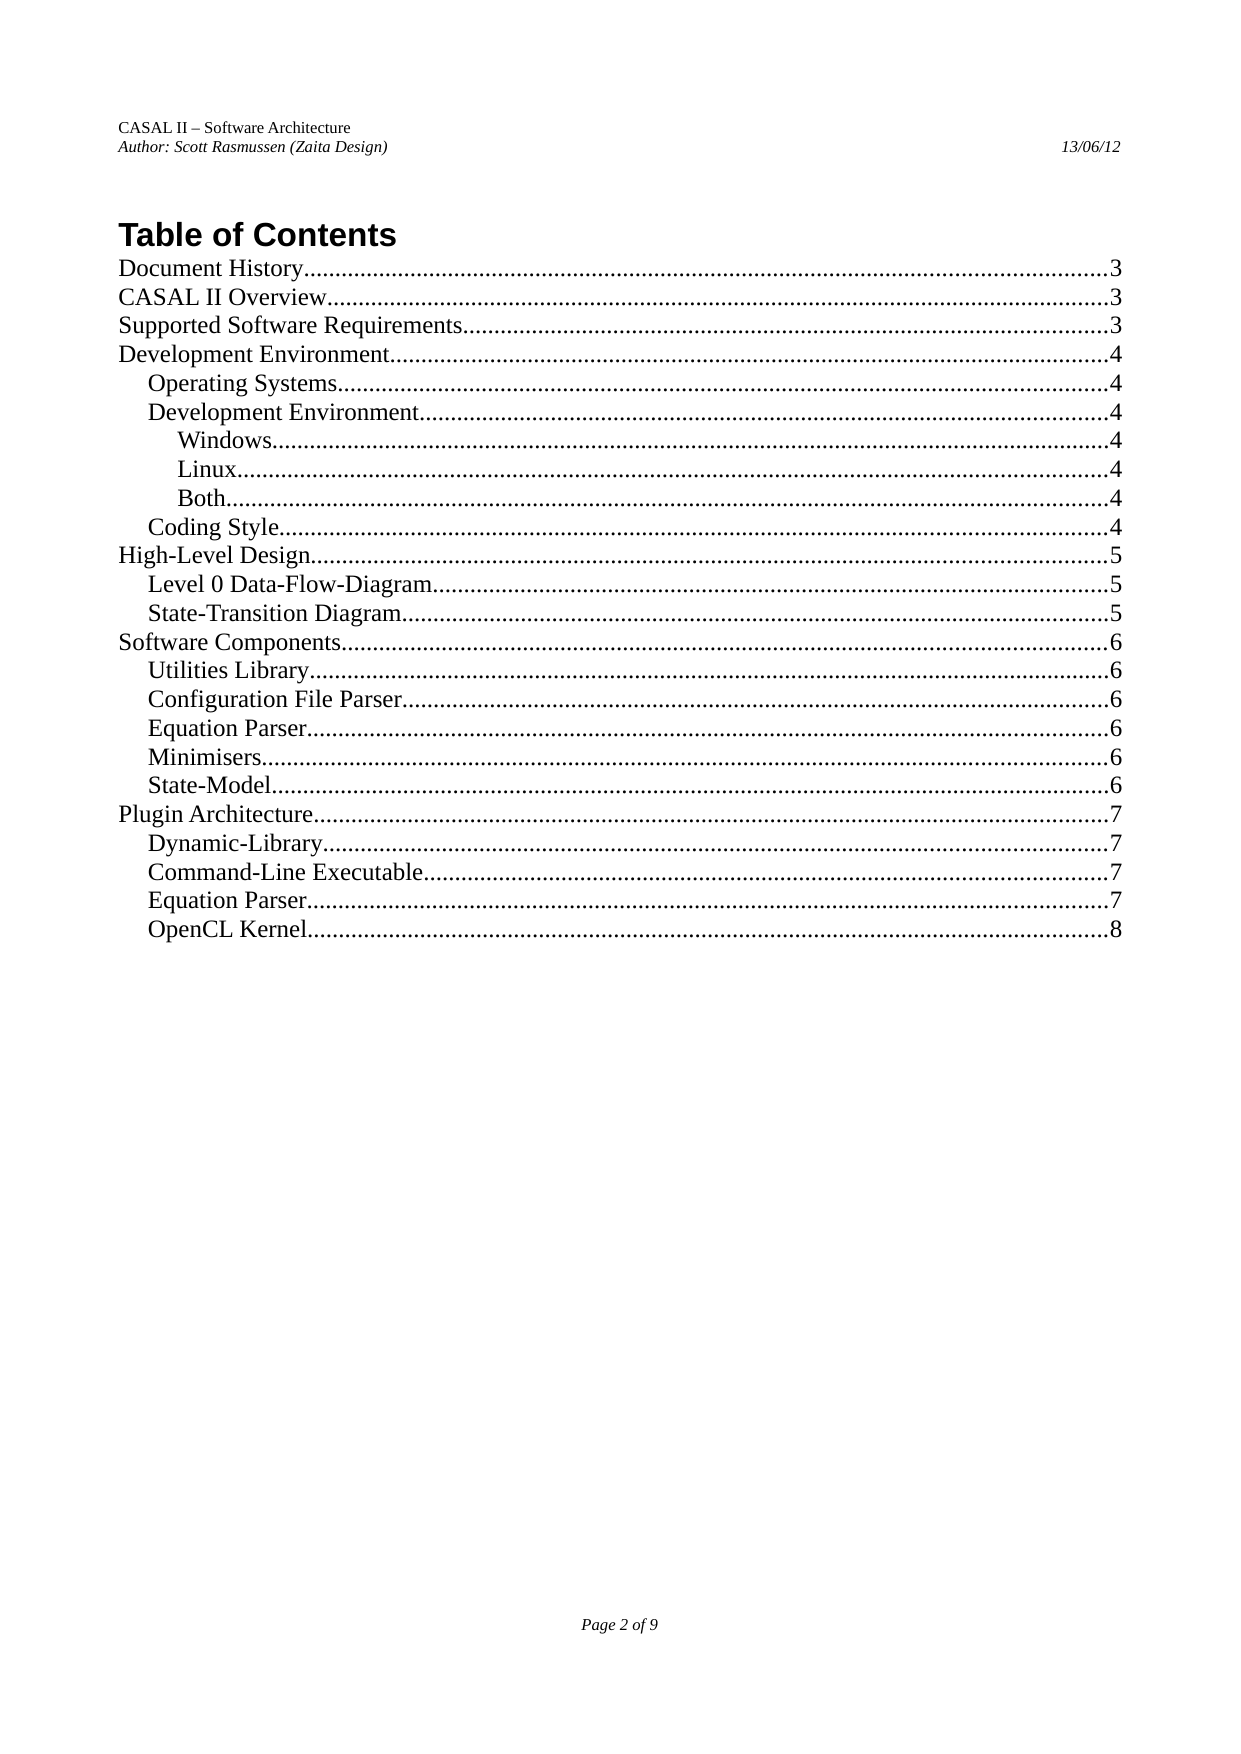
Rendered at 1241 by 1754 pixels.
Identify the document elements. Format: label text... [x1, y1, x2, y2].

text State-Model 6 [148, 771, 1122, 799]
text Equation Parser 6 [148, 713, 1122, 742]
text CASAL II Overview 3 [118, 282, 1122, 311]
text Equation Parser 7 [148, 886, 1122, 914]
text Document History 3 [118, 253, 1122, 282]
text Command-Line Executable 7 [148, 857, 1122, 886]
text Both 4 [177, 483, 1122, 512]
text Linux 4 [177, 454, 1122, 483]
text Operating Systems 4 [148, 368, 1122, 397]
text Plugin Architecture 7 [118, 799, 1122, 828]
text Level 0 Data-Flow-Diagram 5 [148, 569, 1122, 598]
text Windows 4 [177, 426, 1122, 454]
text Utilities Library 6 [148, 656, 1122, 684]
text High-Level Design 5 [118, 541, 1122, 569]
text Development Environment 4 [118, 339, 1122, 368]
subtitle Table of Contents [118, 215, 1122, 253]
text Minimisers 6 [148, 742, 1122, 771]
text Software Components 6 [118, 627, 1122, 656]
text Development Environment 4 [148, 397, 1122, 426]
text State-Transition Diagram 5 [148, 598, 1122, 627]
text Dynamic-Library 7 [148, 828, 1122, 857]
text Configuration File Parser 6 [148, 684, 1122, 713]
text Coding Style 4 [148, 512, 1122, 541]
text Supported Software Requirements 3 [118, 311, 1122, 339]
text OpenCL Kernel 8 [148, 914, 1122, 943]
